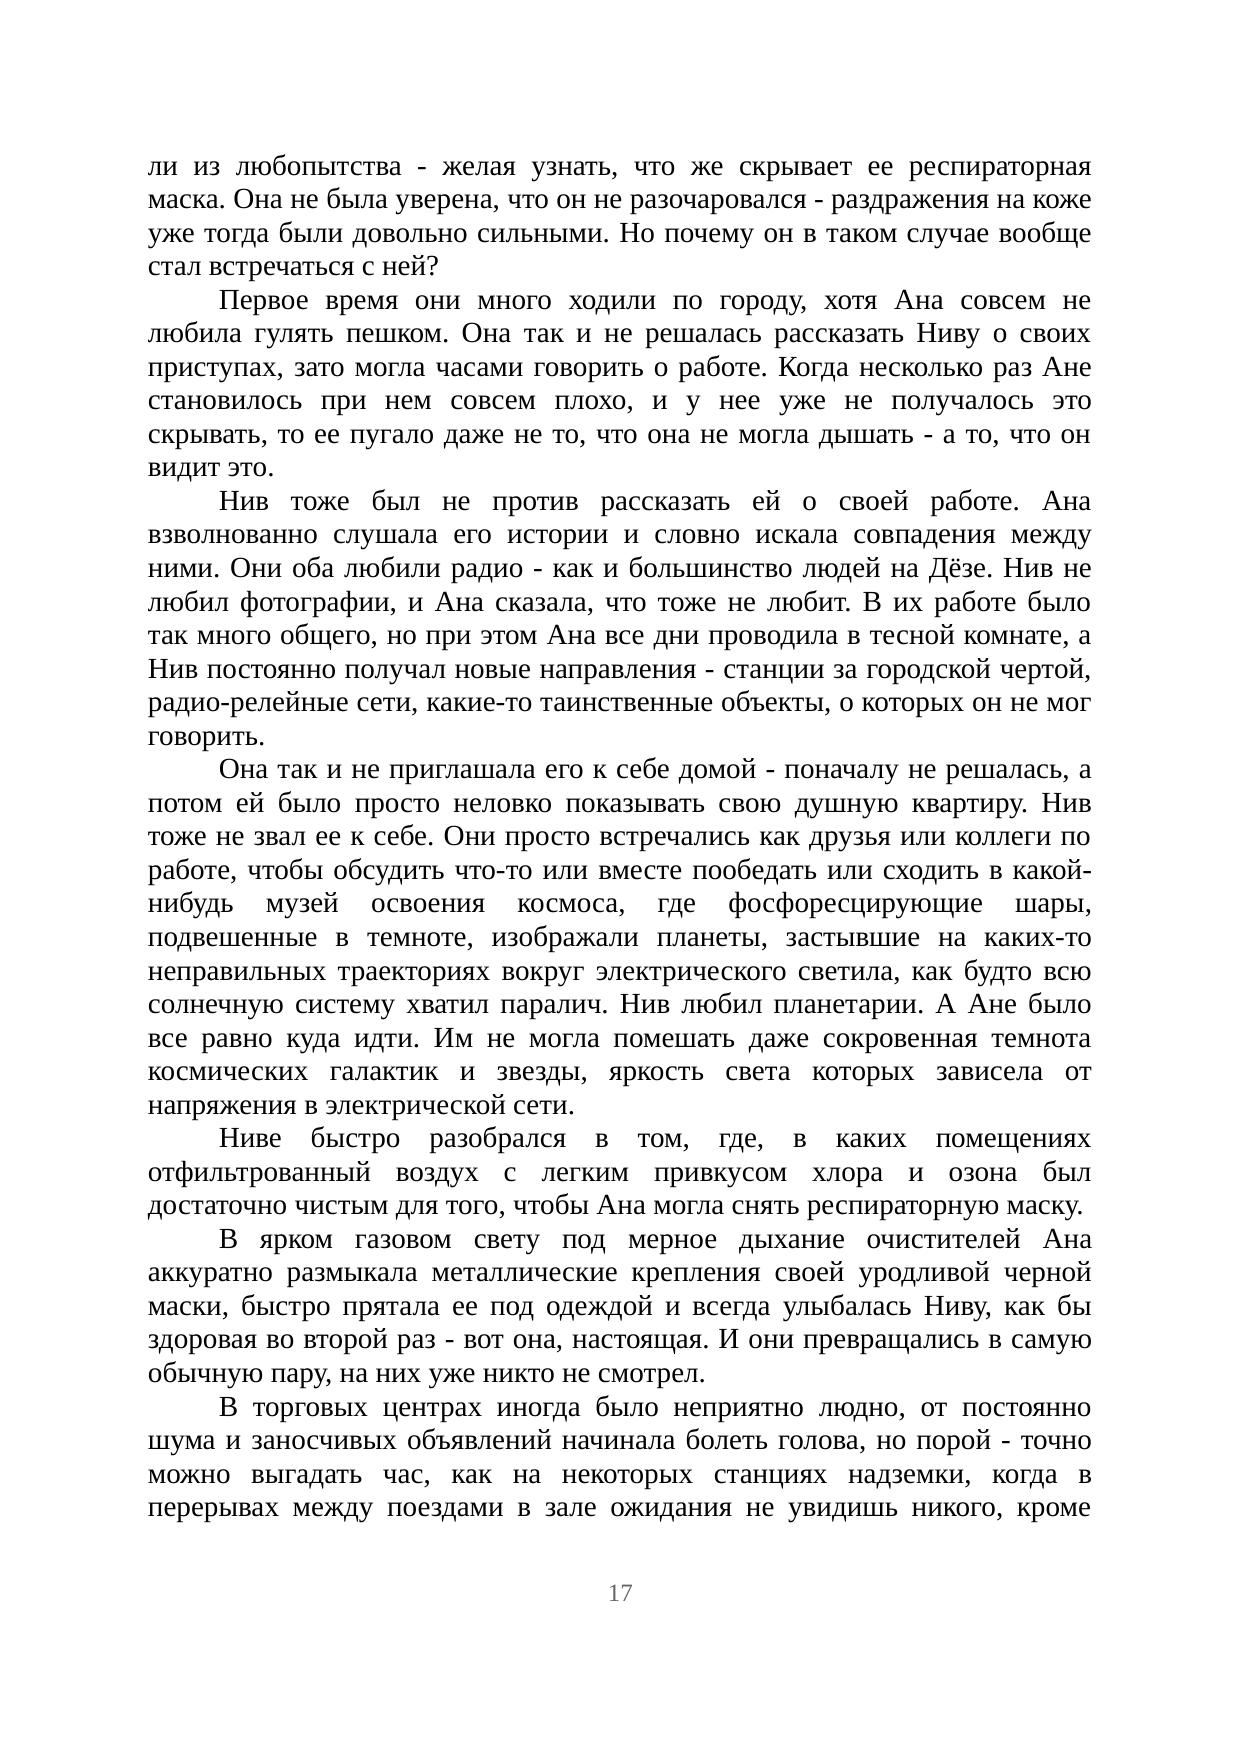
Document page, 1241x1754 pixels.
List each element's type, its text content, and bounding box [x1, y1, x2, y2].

text ли из любопытства - желая узнать, что же скрывает ее респираторная маска. Она не была уверена, что он не разочаровался - раздражения на коже уже тогда были довольно сильными. Но почему он в таком случае вообще стал встречаться с ней? [148, 148, 1093, 282]
text Ниве быстро разобрался в том, где, в каких помещениях отфильтрованный воздух с легким привкусом хлора и озона был достаточно чистым для того, чтобы Ана могла снять респираторную маску. [148, 1120, 1093, 1221]
text В торговых центрах иногда было неприятно людно, от постоянно шума и заносчивых объявлений начинала болеть голова, но порой - точно можно выгадать час, как на некоторых станциях надземки, когда в перерывах между поездами в зале ожидания не увидишь никого, кроме [148, 1389, 1093, 1523]
text Она так и не приглашала его к себе домой - поначалу не решалась, а потом ей было просто неловко показывать свою душную квартиру. Нив тоже не звал ее к себе. Они просто встречались как друзья или коллеги по работе, чтобы обсудить что-то или вместе пообедать или сходить в какой-нибудь музей освоения космоса, где фосфоресцирующие шары, подвешенные в темноте, изображали планеты, застывшие на каких-то неправильных траекториях вокруг электрического светила, как будто всю солнечную систему хватил паралич. Нив любил планетарии. А Ане было все равно куда идти. Им не могла помешать даже сокровенная темнота космических галактик и звезды, яркость света которых зависела от напряжения в электрической сети. [148, 751, 1093, 1120]
text Нив тоже был не против рассказать ей о своей работе. Ана взволнованно слушала его истории и словно искала совпадения между ними. Они оба любили радио - как и большинство людей на Дёзе. Нив не любил фотографии, и Ана сказала, что тоже не любит. В их работе было так много общего, но при этом Ана все дни проводила в тесной комнате, а Нив постоянно получал новые направления - станции за городской чертой, радио-релейные сети, какие-то таинственные объекты, о которых он не мог говорить. [148, 483, 1093, 751]
text В ярком газовом свету под мерное дыхание очистителей Ана аккуратно размыкала металлические крепления своей уродливой черной маски, быстро прятала ее под одеждой и всегда улыбалась Ниву, как бы здоровая во второй раз - вот она, настоящая. И они превращались в самую обычную пару, на них уже никто не смотрел. [148, 1221, 1093, 1389]
text Первое время они много ходили по городу, хотя Ана совсем не любила гулять пешком. Она так и не решалась рассказать Ниву о своих приступах, зато могла часами говорить о работе. Когда несколько раз Ане становилось при нем совсем плохо, и у нее уже не получалось это скрывать, то ее пугало даже не то, что она не могла дышать - а то, что он видит это. [148, 282, 1093, 483]
